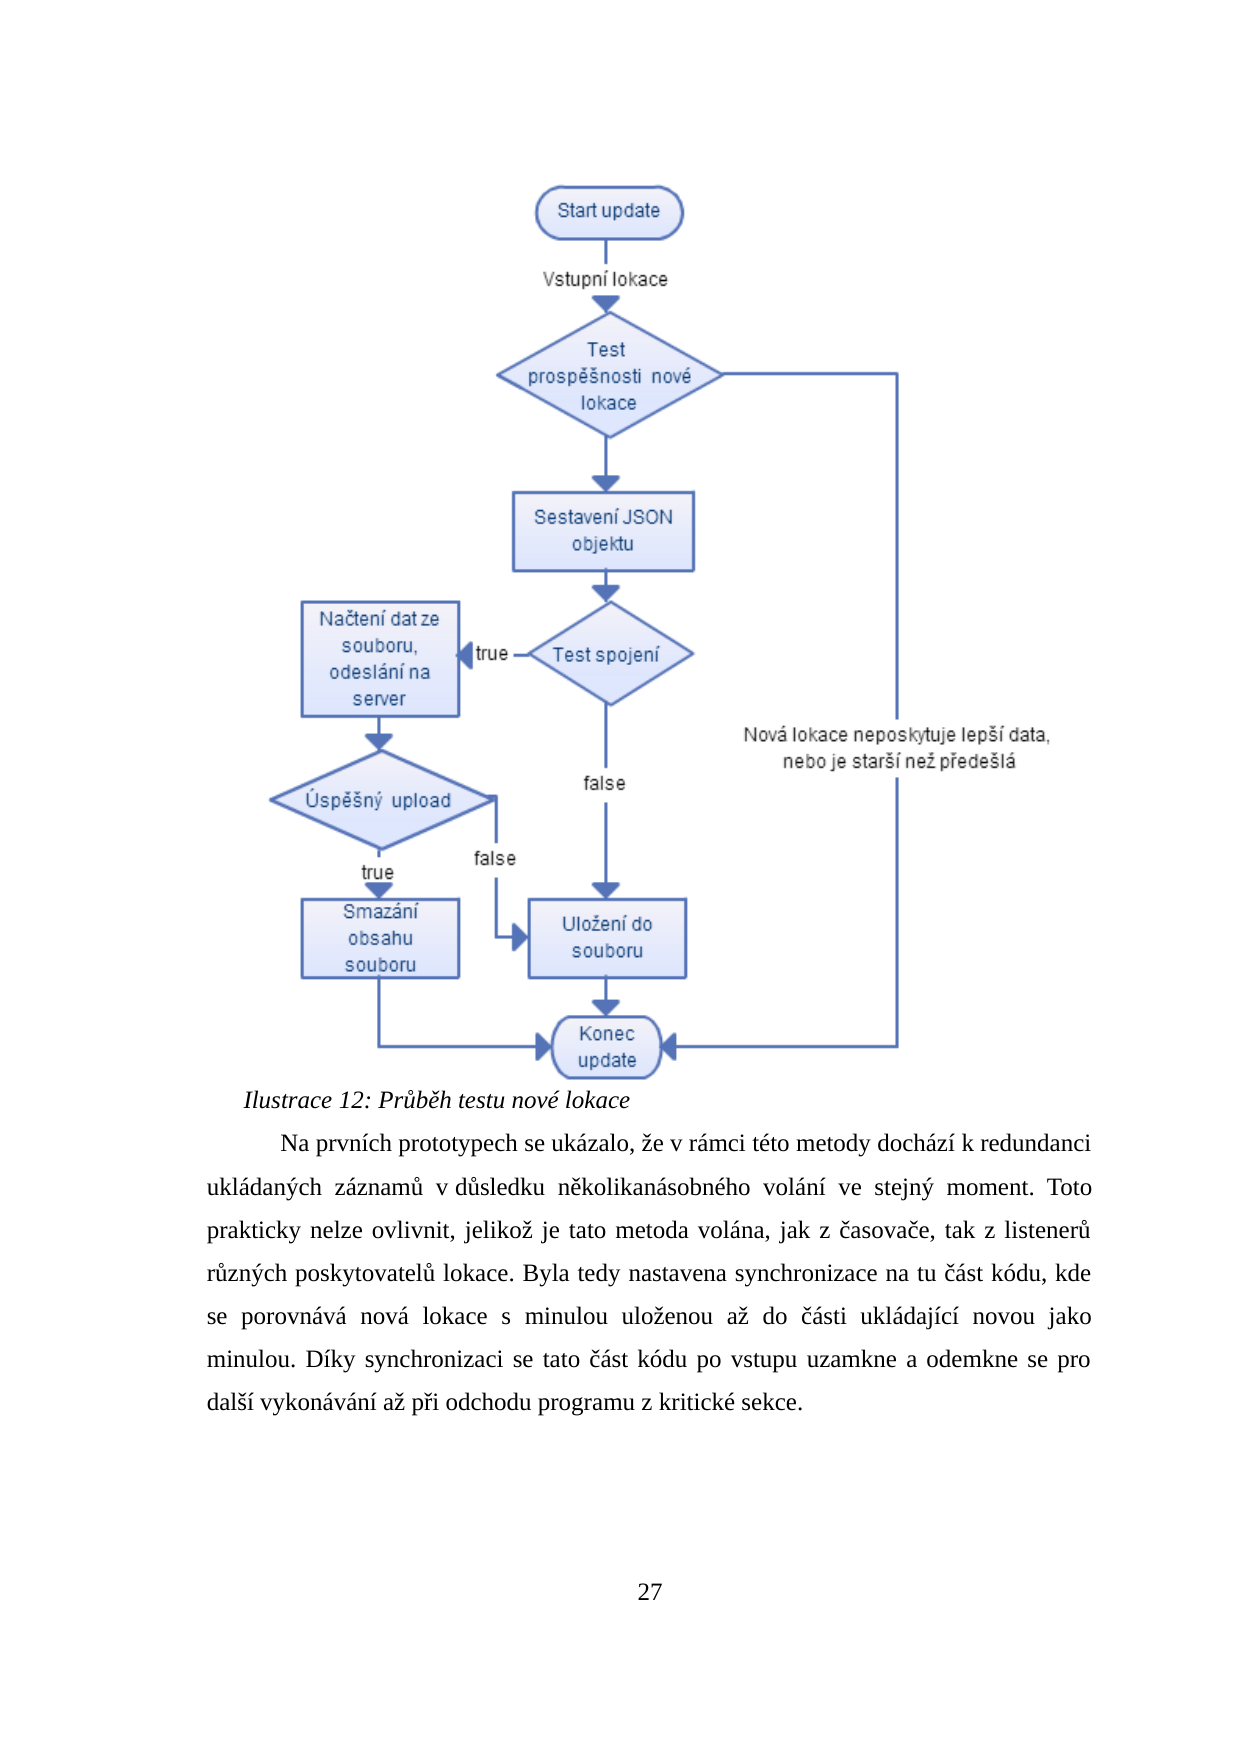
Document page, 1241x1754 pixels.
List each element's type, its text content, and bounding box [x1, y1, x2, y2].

text Ilustrace 12: Průběh testu nové lokace [243, 1086, 1056, 1114]
text Na prvních prototypech se ukázalo, že v rámci této metody dochází k redundanci ukládaných záznamů v důsledku několikanásobného volání ve stejný moment. Toto prakticky nelze ovlivnit, jelikož je tato metoda volána, jak z časovače, tak z listenerů různých poskytovatelů lokace. Byla tedy nastavena synchronizace na tu část kódu, kde se porovnává nová lokace s minulou uloženou až do části ukládající novou jako minulou. Díky synchronizaci se tato část kódu po vstupu uzamkne a odemkne se pro další vykonávání až při odchodu programu z kritické sekce. [207, 148, 1093, 1416]
picture [243, 172, 1057, 1086]
